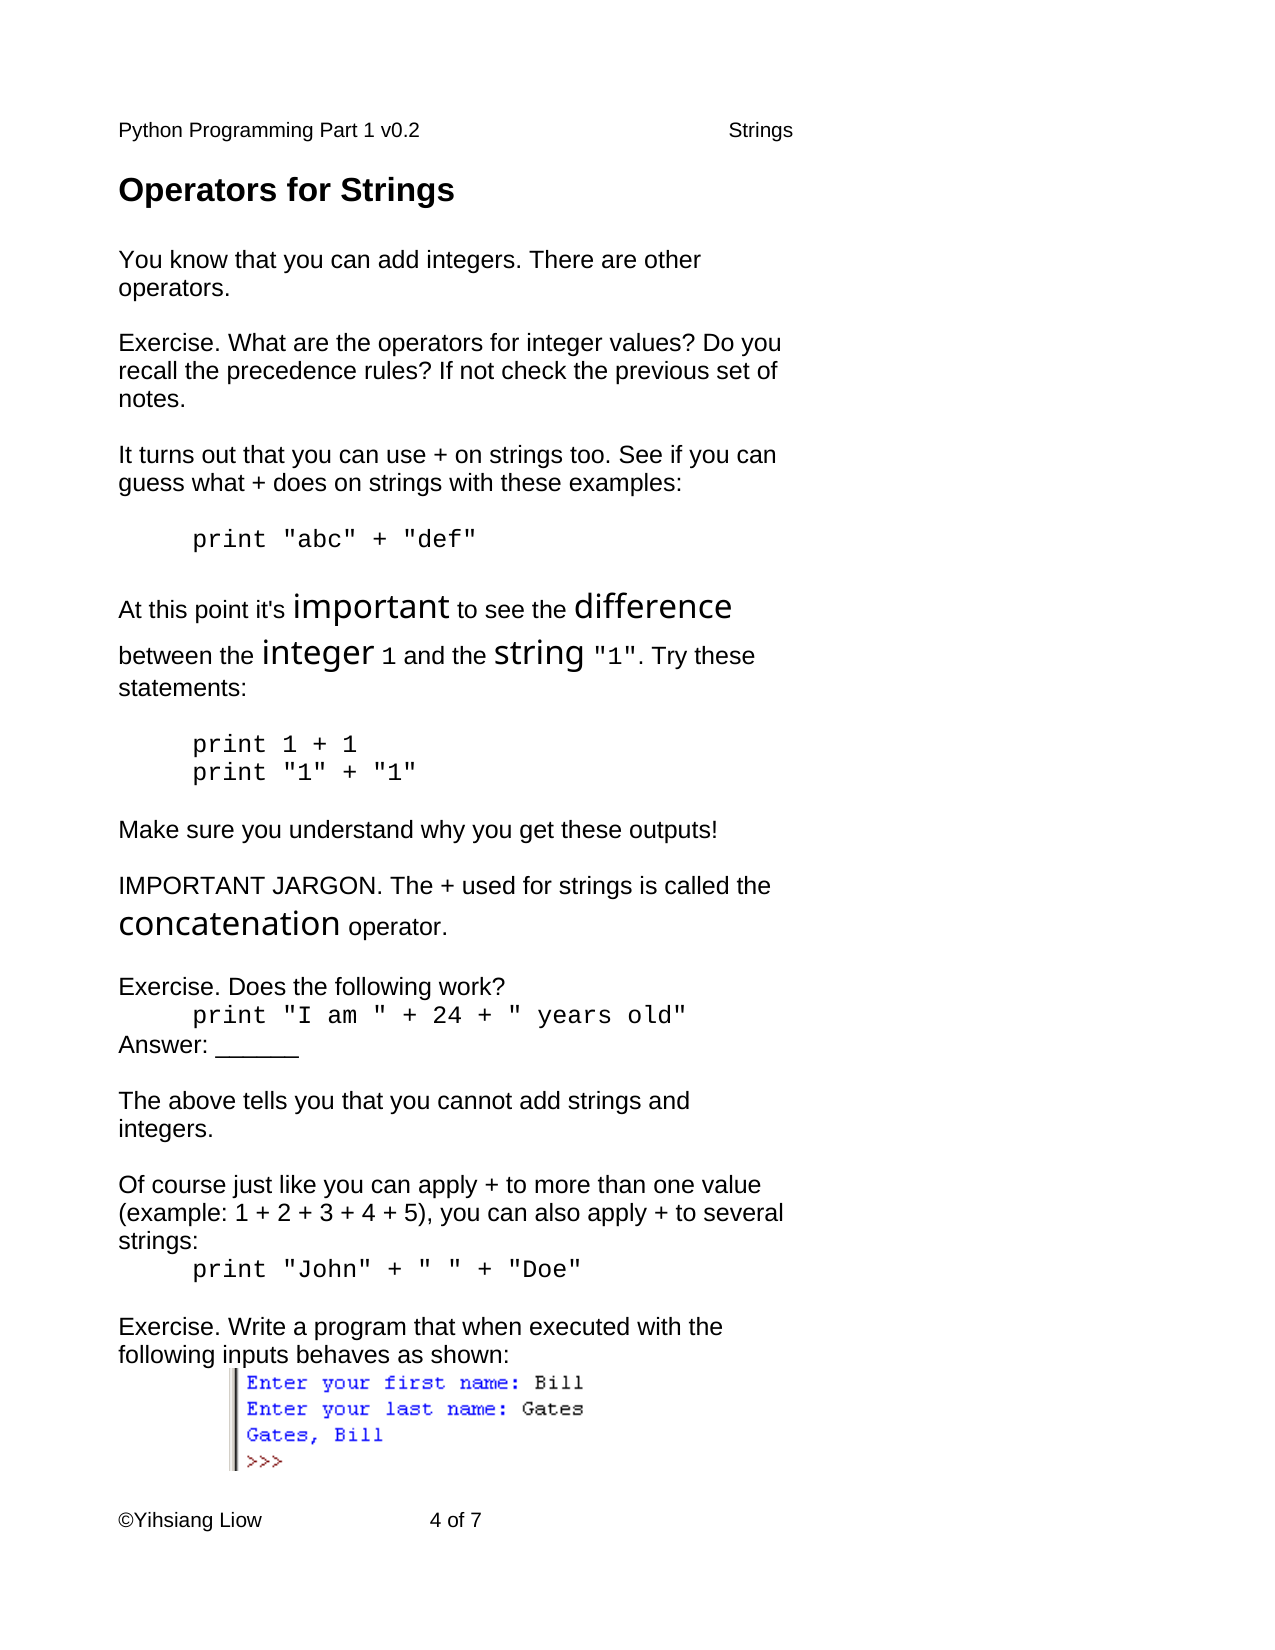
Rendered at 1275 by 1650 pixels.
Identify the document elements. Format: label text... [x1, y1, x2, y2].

text Make sure you understand why you get these outputs! [118, 816, 793, 844]
text The above tells you that you cannot add strings and integers. [118, 1087, 793, 1143]
text You know that you can add integers. There are other operators. [118, 245, 793, 301]
text At this point it's important to see the difference between the integer 1 and the string "1". Try these statements: [118, 583, 793, 702]
text print "John" + " " + "Doe" [118, 1254, 793, 1284]
text It turns out that you can use + on strings too. See if you can guess what + does on strings with these examples: [118, 441, 793, 497]
text Exercise. Write a program that when executed with the following inputs behaves as shown: [118, 1313, 793, 1369]
text IMPORTANT JARGON. The + used for strings is called the concatenation operator. [118, 872, 793, 945]
text Of course just like you can apply + to more than one value (example: 1 + 2 + 3 + 4 + 5), you can also apply + to several strings: [118, 1171, 793, 1254]
text print "1" + "1" [118, 760, 793, 788]
text Answer: ______ [118, 1031, 793, 1059]
text Exercise. What are the operators for integer values? Do you recall the precedence rules? If not check the previous set of notes. [118, 329, 793, 413]
text Exercise. Does the following work? [118, 973, 793, 1001]
text print 1 + 1 [118, 730, 793, 760]
text Operators for Strings [118, 171, 793, 208]
text print "abc" + "def" [118, 524, 793, 555]
text print "I am " + 24 + " years old" [118, 1001, 793, 1031]
